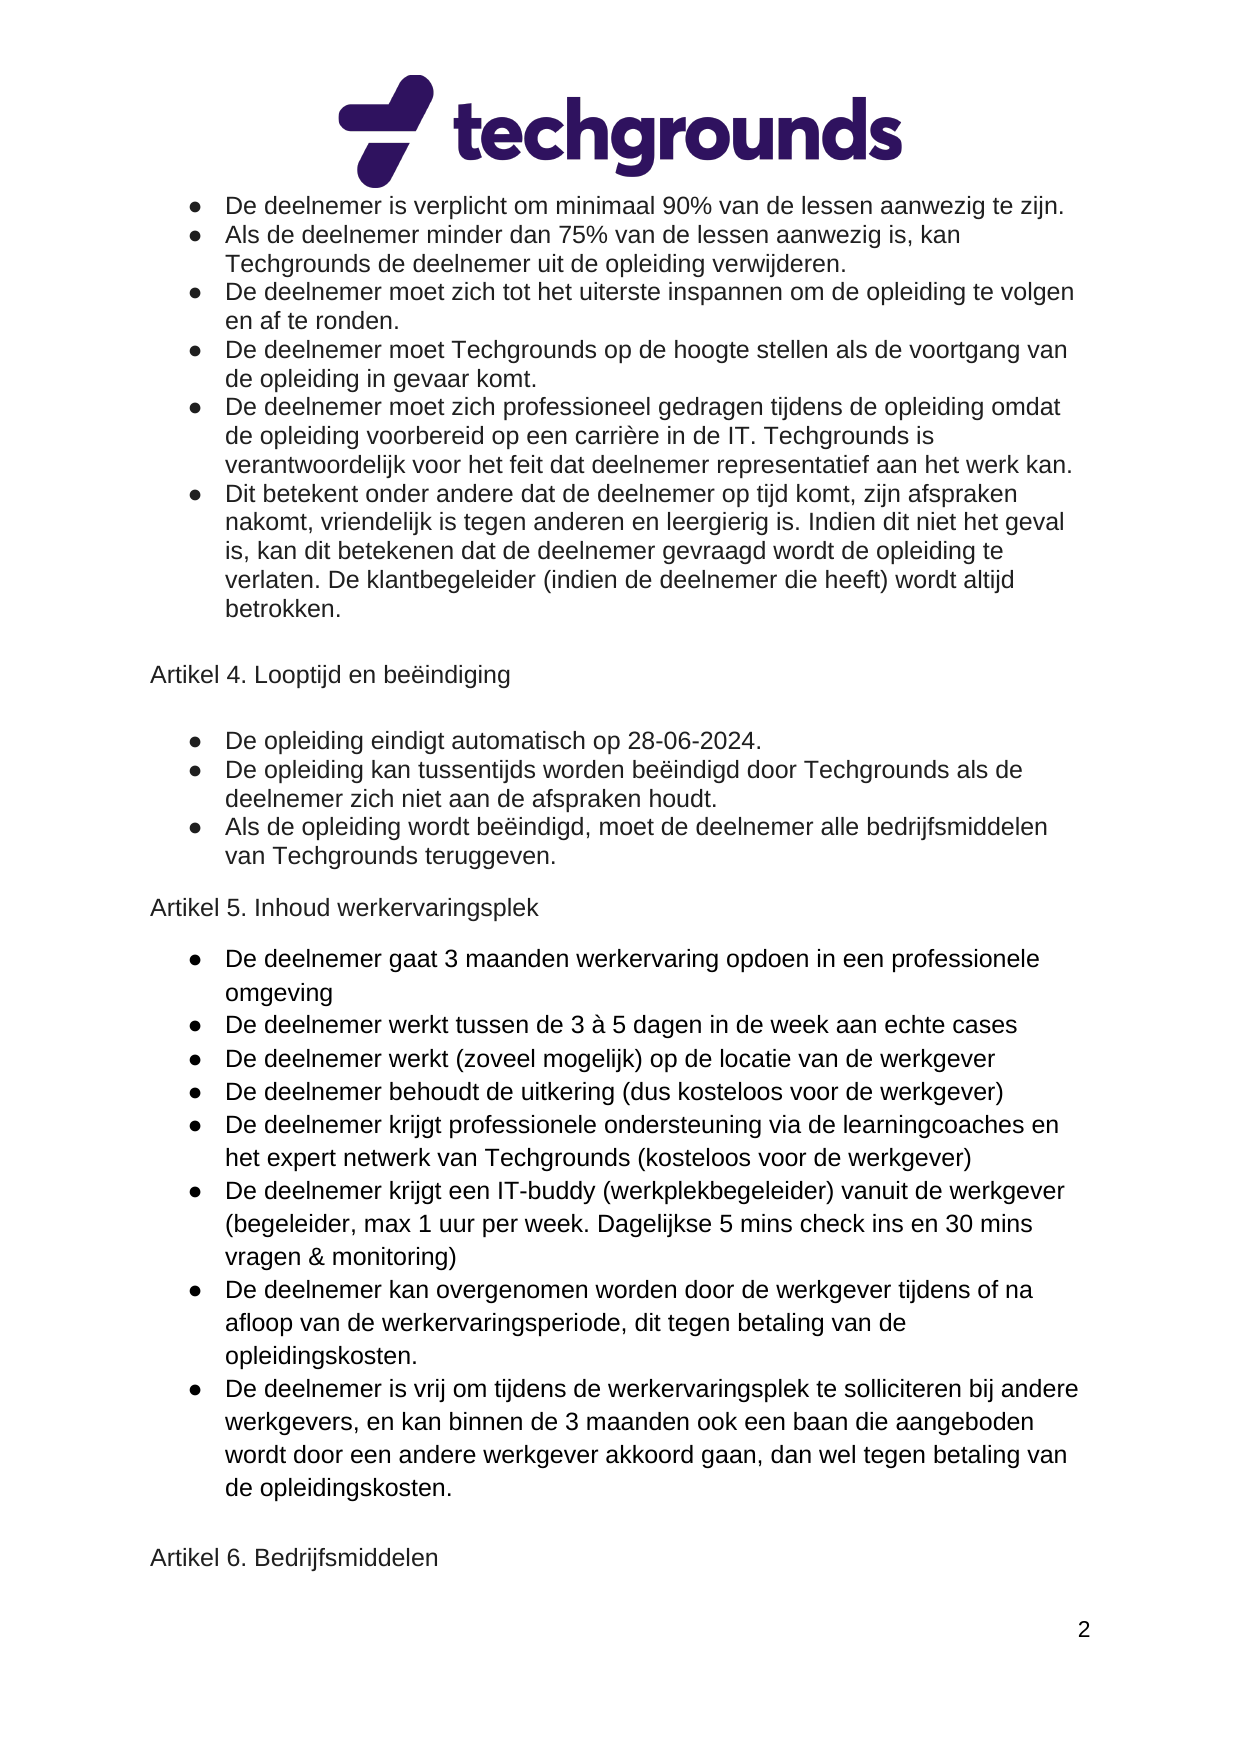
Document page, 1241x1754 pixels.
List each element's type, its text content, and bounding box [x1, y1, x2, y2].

picture [338, 75, 902, 188]
list Als de deelnemer minder dan 75% van de lessen aanwezig is, kan Techgrounds de deelnemer uit de opleiding verwijderen. [187, 220, 1090, 277]
list De deelnemer is vrij om tijdens de werkervaringsplek te solliciteren bij andere werkgevers, en kan binnen de 3 maanden ook een baan die aangeboden wordt door een andere werkgever akkoord gaan, dan wel tegen betaling van de opleidingskosten. [187, 1374, 1090, 1502]
list Als de opleiding wordt beëindigd, moet de deelnemer alle bedrijfsmiddelen van Techgrounds teruggeven. [187, 812, 1090, 870]
list De opleiding kan tussentijds worden beëindigd door Techgrounds als de deelnemer zich niet aan de afspraken houdt. [187, 755, 1090, 812]
list De deelnemer gaat 3 maanden werkervaring opdoen in een professionele omgeving [187, 944, 1090, 1006]
list De deelnemer is verplicht om minimaal 90% van de lessen aanwezig te zijn. [187, 191, 1090, 220]
text Artikel 6. Bedrijfsmiddelen [150, 1543, 1090, 1572]
list De opleiding eindigt automatisch op 28-06-2024. [187, 726, 1090, 755]
text Artikel 5. Inhoud werkervaringsplek [150, 893, 1090, 922]
list De deelnemer werkt tussen de 3 à 5 dagen in de week aan echte cases [187, 1011, 1090, 1039]
list De deelnemer moet zich professioneel gedragen tijdens de opleiding omdat de opleiding voorbereid op een carrière in de IT. Techgrounds is verantwoordelijk voor het feit dat deelnemer representatief aan het werk kan. [187, 392, 1090, 479]
list De deelnemer kan overgenomen worden door de werkgever tijdens of na afloop van de werkervaringsperiode, dit tegen betaling van de opleidingskosten. [187, 1275, 1090, 1369]
list De deelnemer krijgt professionele ondersteuning via de learningcoaches en het expert netwerk van Techgrounds (kosteloos voor de werkgever) [187, 1109, 1090, 1171]
list De deelnemer krijgt een IT-buddy (werkplekbegeleider) vanuit de werkgever (begeleider, max 1 uur per week. Dagelijkse 5 mins check ins en 30 mins vragen & monitoring) [187, 1176, 1090, 1270]
text Artikel 4. Looptijd en beëindiging [150, 660, 1090, 689]
list De deelnemer moet Techgrounds op de hoogte stellen als de voortgang van de opleiding in gevaar komt. [187, 335, 1090, 392]
list Dit betekent onder andere dat de deelnemer op tijd komt, zijn afspraken nakomt, vriendelijk is tegen anderen en leergierig is. Indien dit niet het geval is, kan dit betekenen dat de deelnemer gevraagd wordt de opleiding te verlaten. De klantbegeleider (indien de deelnemer die heeft) wordt altijd betrokken. [187, 479, 1090, 622]
list De deelnemer behoudt de uitkering (dus kosteloos voor de werkgever) [187, 1077, 1090, 1105]
list De deelnemer moet zich tot het uiterste inspannen om de opleiding te volgen en af te ronden. [187, 277, 1090, 335]
list De deelnemer werkt (zoveel mogelijk) op de locatie van de werkgever [187, 1043, 1090, 1072]
